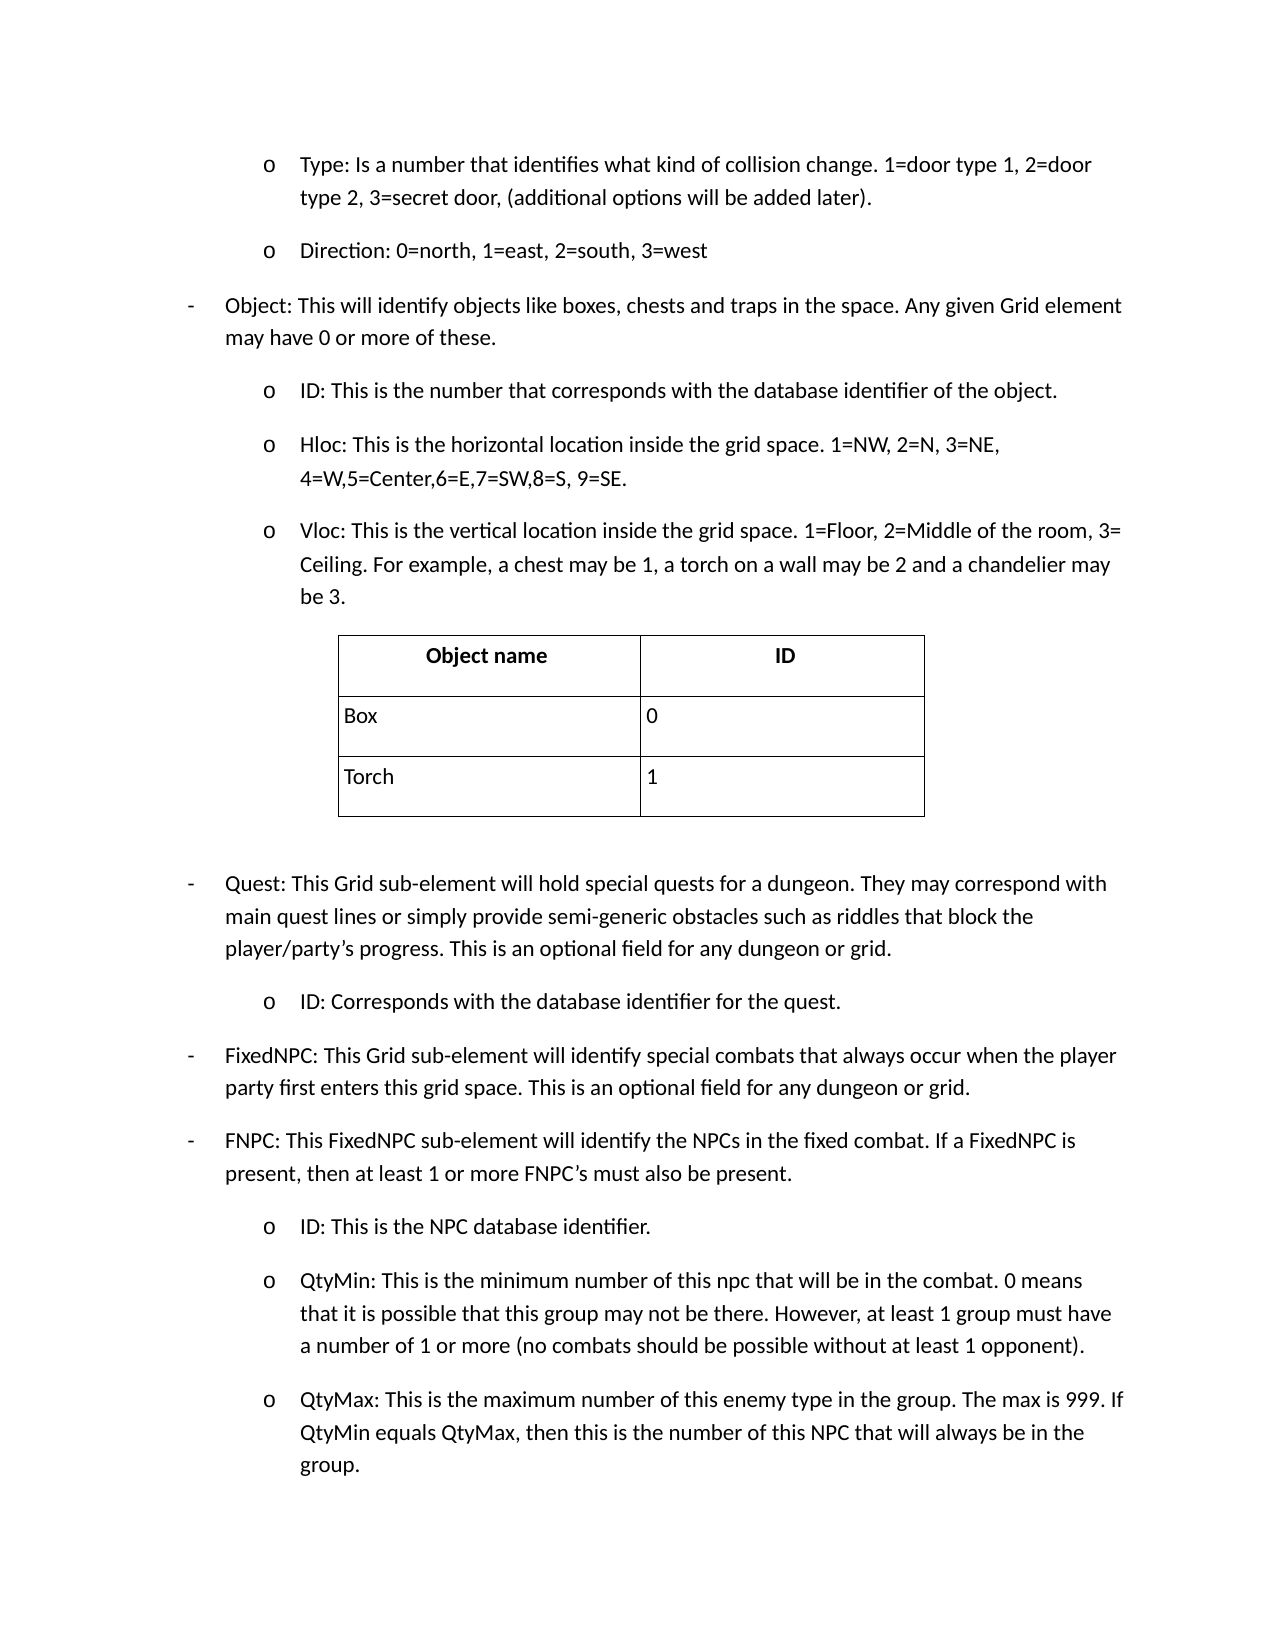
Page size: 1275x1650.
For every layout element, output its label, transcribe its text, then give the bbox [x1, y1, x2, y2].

table_header Object name [339, 636, 640, 696]
table_cell 0 [641, 697, 924, 756]
table_cell 1 [641, 757, 924, 816]
list ID: This is the number that corresponds with the database identifier of the object. [262, 376, 1125, 405]
list ID: Corresponds with the database identifier for the quest. [262, 987, 1125, 1016]
list Hloc: This is the horizontal location inside the grid space. 1=NW, 2=N, 3=NE, 4=W,5=Center,6=E,7=SW,8=S, 9=SE. [262, 430, 1125, 492]
list Direction: 0=north, 1=east, 2=south, 3=west [262, 236, 1125, 266]
table_header ID [641, 636, 924, 696]
list FixedNPC: This Grid sub-element will identify special combats that always occur when the player party first enters this grid space. This is an optional field for any dungeon or grid. [187, 1041, 1125, 1102]
list Quest: This Grid sub-element will hold special quests for a dungeon. They may correspond with main quest lines or simply provide semi-generic obstacles such as riddles that block the player/party’s progress. This is an optional field for any dungeon or grid. [187, 869, 1125, 962]
list QtyMin: This is the minimum number of this npc that will be in the combat. 0 means that it is possible that this group may not be there. However, at least 1 group must have a number of 1 or more (no combats should be possible without at least 1 opponent). [262, 1266, 1125, 1360]
table_cell Box [339, 697, 640, 756]
list FNPC: This FixedNPC sub-element will identify the NPCs in the fixed combat. If a FixedNPC is present, then at least 1 or more FNPC’s must also be present. [187, 1127, 1125, 1187]
table_cell Torch [339, 757, 640, 816]
list Vloc: This is the vertical location inside the grid space. 1=Floor, 2=Middle of the room, 3= Ceiling. For example, a chest may be 1, a torch on a wall may be 2 and a chandelier may be 3. [262, 517, 1125, 610]
list Object: This will identify objects like boxes, chests and traps in the space. Any given Grid element may have 0 or more of these. [187, 291, 1125, 351]
list ID: This is the NPC database identifier. [262, 1212, 1125, 1241]
list QtyMax: This is the maximum number of this enemy type in the group. The max is 999. If QtyMin equals QtyMax, then this is the number of this NPC that will always be in the group. [262, 1385, 1125, 1478]
list Type: Is a number that identifies what kind of collision change. 1=door type 1, 2=door type 2, 3=secret door, (additional options will be added later). [262, 150, 1125, 211]
